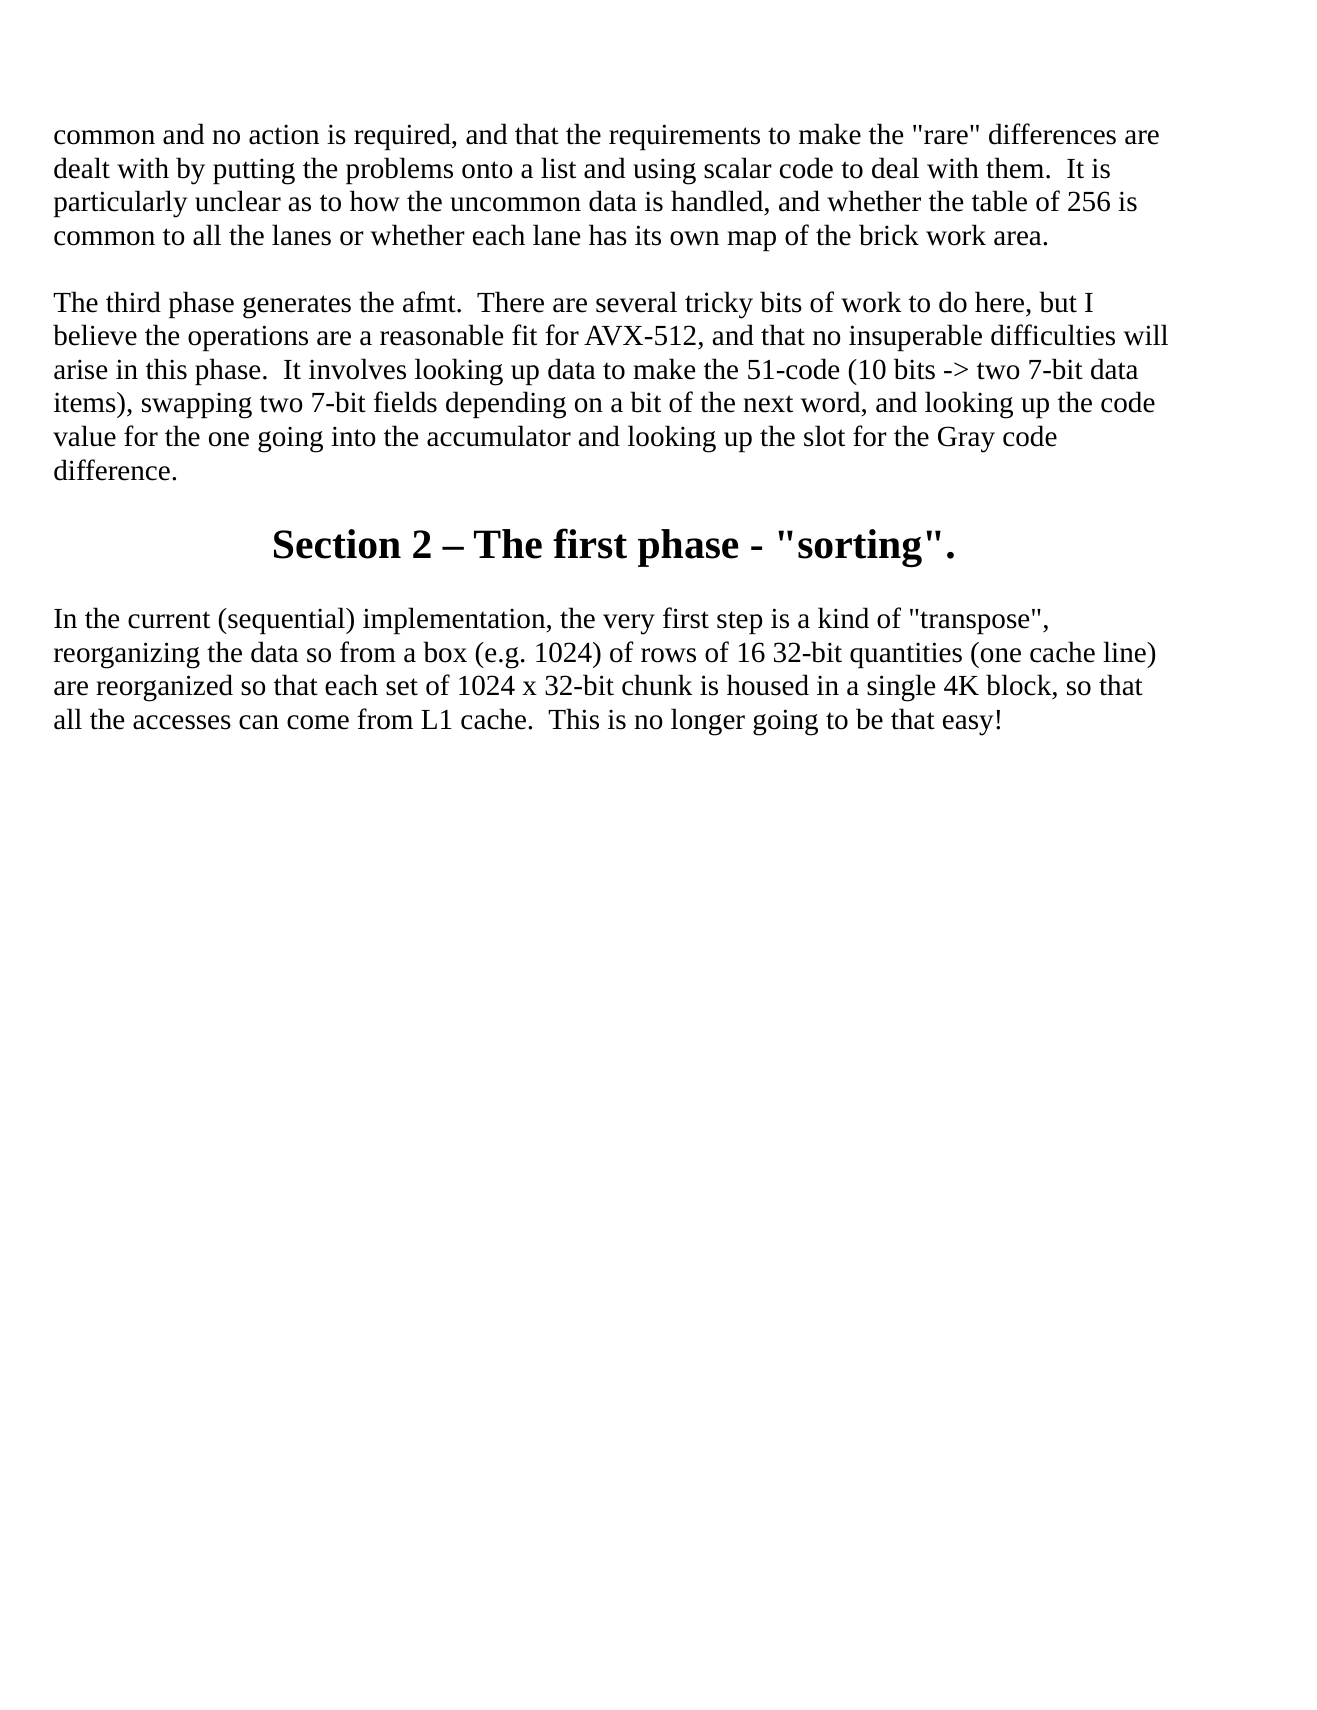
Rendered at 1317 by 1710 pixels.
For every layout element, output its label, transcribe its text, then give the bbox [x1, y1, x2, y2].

text Section 2 – The first phase - "sorting". [53, 520, 1174, 568]
text In the current (sequential) implementation, the very first step is a kind of "transpose", reorganizing the data so from a box (e.g. 1024) of rows of 16 32-bit quantities (one cache line) are reorganized so that each set of 1024 x 32-bit chunk is housed in a single 4K block, so that all the accesses can come from L1 cache. This is no longer going to be that easy! [53, 601, 1174, 735]
text common and no action is required, and that the requirements to make the "rare" differences are dealt with by putting the problems onto a list and using scalar code to deal with them. It is particularly unclear as to how the uncommon data is handled, and whether the table of 256 is common to all the lanes or whether each lane has its own map of the brick work area. [53, 117, 1174, 251]
text The third phase generates the afmt. There are several tricky bits of work to do here, but I believe the operations are a reasonable fit for AVX-512, and that no insuperable difficulties will arise in this phase. It involves looking up data to make the 51-code (10 bits -> two 7-bit data items), swapping two 7-bit fields depending on a bit of the next word, and looking up the code value for the one going into the accumulator and looking up the slot for the Gray code difference. [53, 285, 1174, 486]
